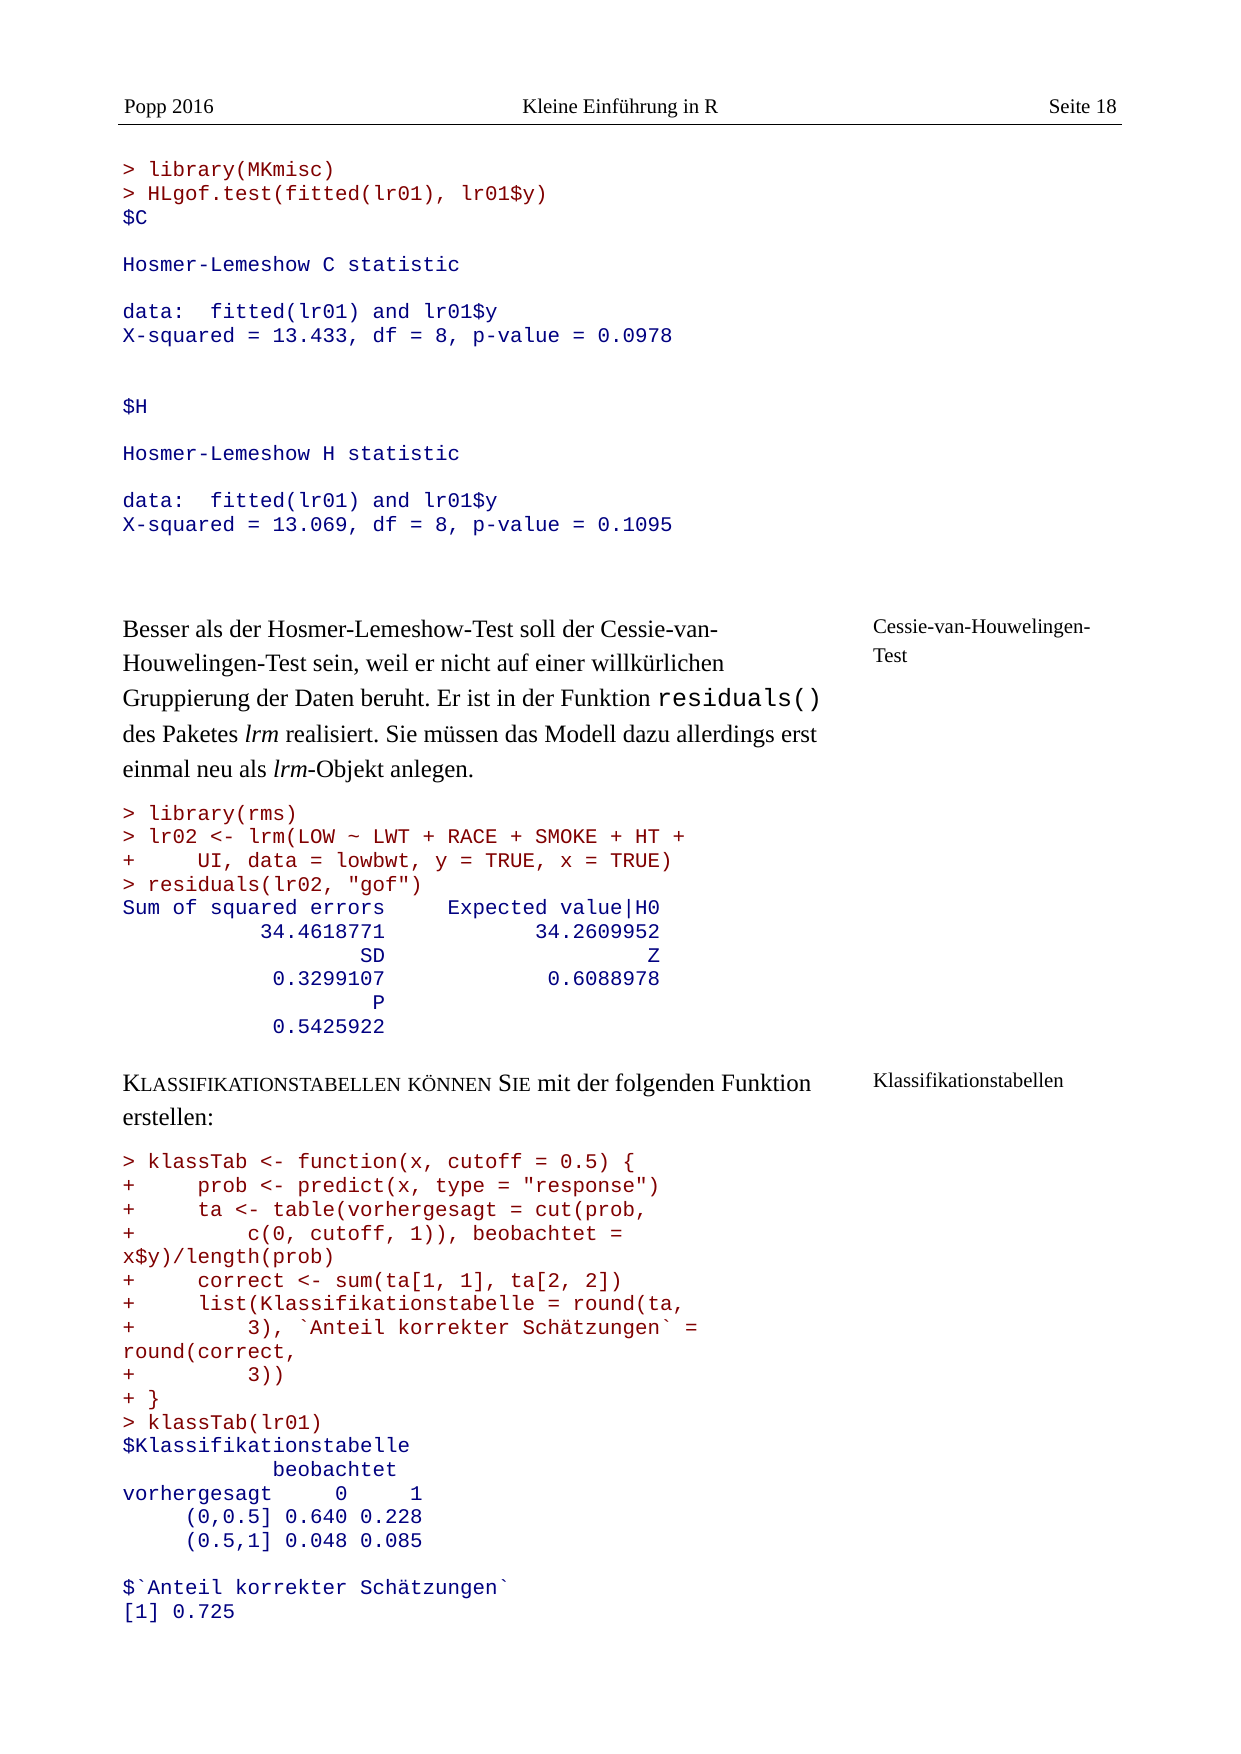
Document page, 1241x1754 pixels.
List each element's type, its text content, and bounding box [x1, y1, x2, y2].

table_cell [855, 159, 1123, 614]
table_cell Besser als der Hosmer-Lemeshow-Test soll der Cessie-van-Houwelingen-Test sein, weil er nicht auf einer willkürlichen Gruppierung der Daten beruht. Er ist in der Funktion residuals() des Paketes lrm realisiert. Sie müssen das Modell dazu allerdings erst einmal neu als lrm-Objekt anlegen. > library(rms) > lr02 <- lrm(LOW ~ LWT + RACE + SMOKE + HT + + UI, data = lowbwt, y = TRUE, x = TRUE) > residuals(lr02, "gof") Sum of squared errors Expected value|H0 34.4618771 34.2609952 SD Z 0.3299107 0.6088978 P 0.5425922 [122, 614, 855, 1068]
table_cell Klassifikationstabellen [855, 1068, 1123, 1624]
table_cell > library(MKmisc) > HLgof.test(fitted(lr01), lr01$y) $C Hosmer-Lemeshow C statistic data: fitted(lr01) and lr01$y X-squared = 13.433, df = 8, p-value = 0.0978 $H Hosmer-Lemeshow H statistic data: fitted(lr01) and lr01$y X-squared = 13.069, df = 8, p-value = 0.1095 [122, 159, 855, 614]
table_cell Klassifikationstabellen können Sie mit der folgenden Funktion erstellen: > klassTab <- function(x, cutoff = 0.5) { + prob <- predict(x, type = "response") + ta <- table(vorhergesagt = cut(prob, + c(0, cutoff, 1)), beobachtet = x$y)/length(prob) + correct <- sum(ta[1, 1], ta[2, 2]) + list(Klassifikationstabelle = round(ta, + 3), `Anteil korrekter Schätzungen` = round(correct, + 3)) + } > klassTab(lr01) $Klassifikationstabelle beobachtet vorhergesagt 0 1 (0,0.5] 0.640 0.228 (0.5,1] 0.048 0.085 $`Anteil korrekter Schätzungen` [1] 0.725 [122, 1068, 855, 1624]
table_cell Cessie-van-Houwelingen-Test [855, 614, 1123, 1068]
